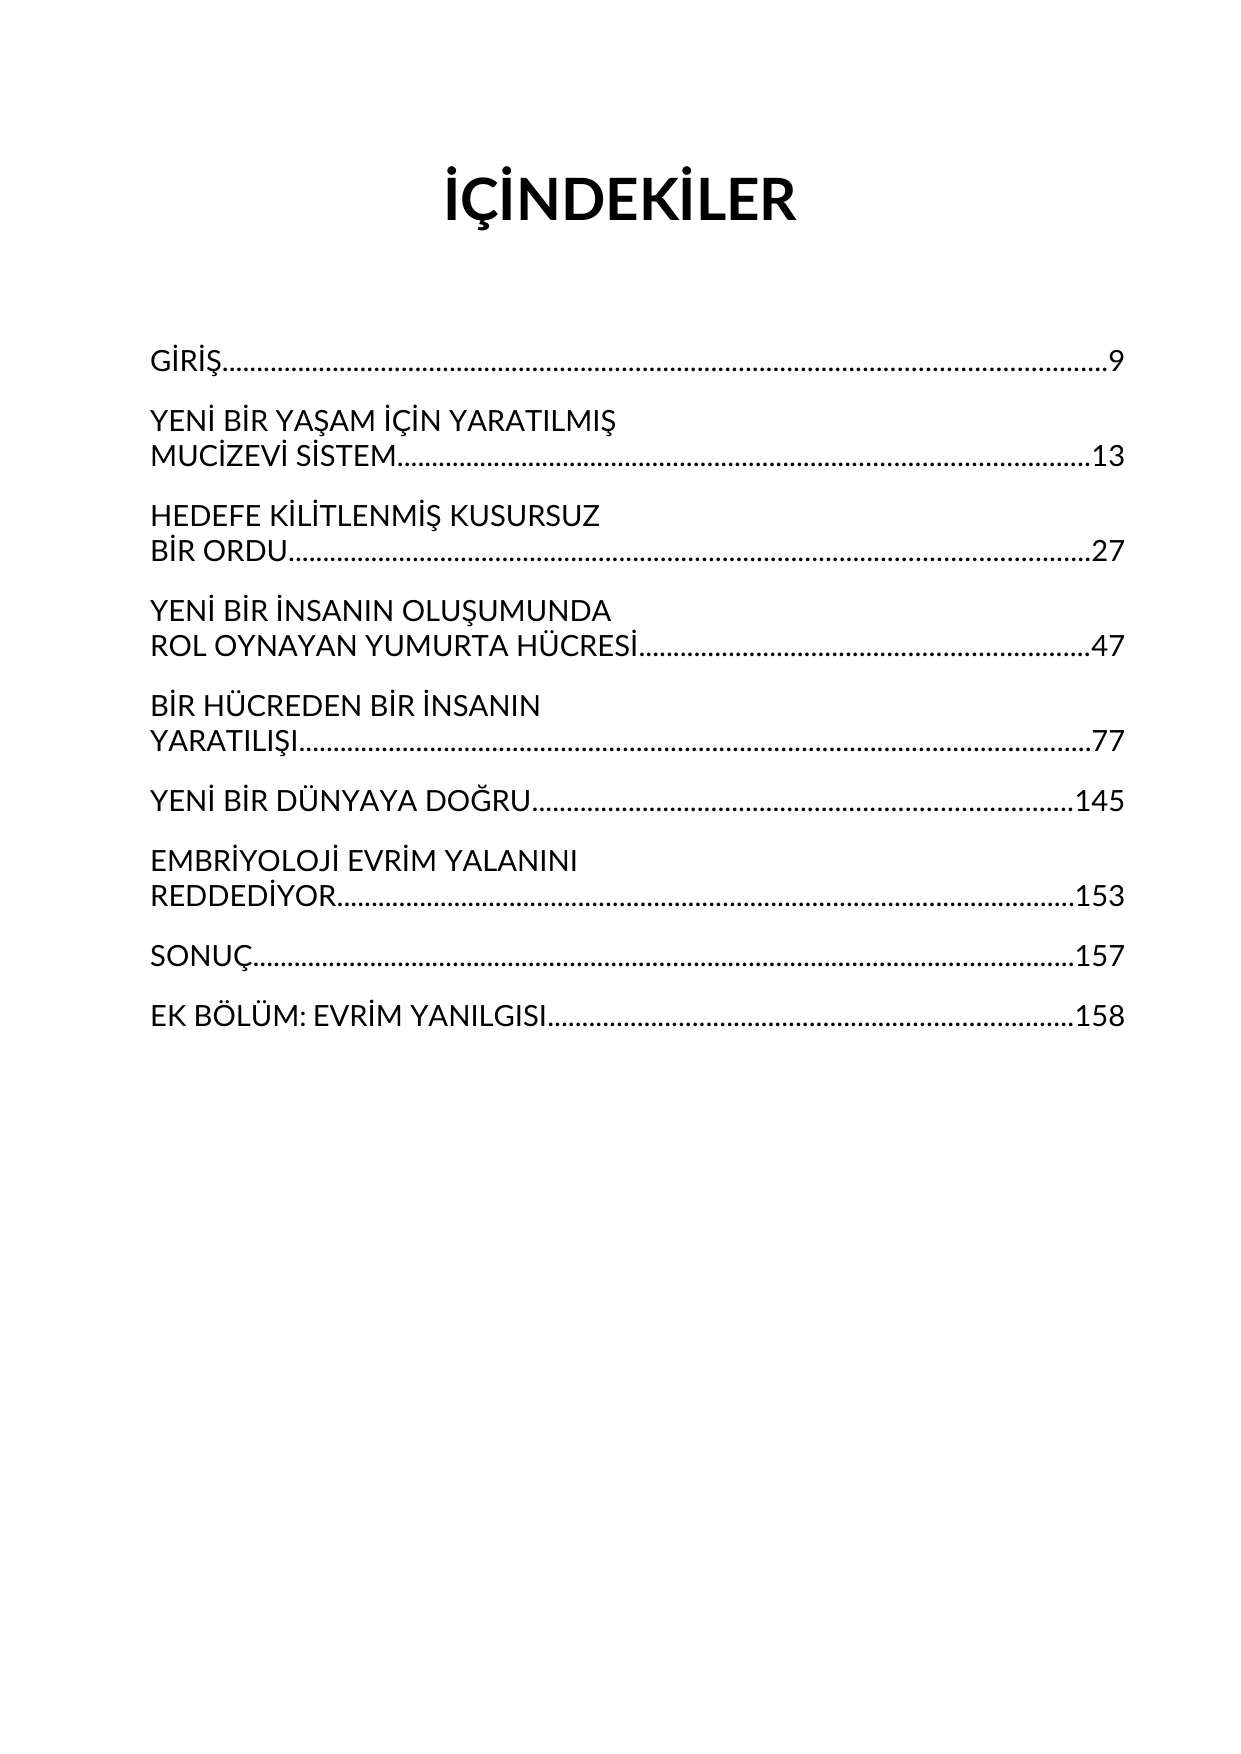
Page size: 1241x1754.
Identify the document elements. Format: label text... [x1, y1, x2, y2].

subtitle YENİ BİR DÜNYAYA DOĞRU 145 [150, 783, 1090, 818]
subtitle İÇİNDEKİLER [150, 162, 1090, 232]
subtitle SONUÇ 157 [150, 938, 1090, 973]
subtitle BİR HÜCREDEN BİR İNSANIN YARATILIŞI 77 [150, 688, 1090, 758]
subtitle YENİ BİR İNSANIN OLUŞUMUNDA ROL OYNAYAN YUMURTA HÜCRESİ 47 [150, 593, 1090, 663]
subtitle EMBRİYOLOJİ EVRİM YALANINI REDDEDİYOR 153 [150, 843, 1090, 913]
subtitle HEDEFE KİLİTLENMİŞ KUSURSUZ BİR ORDU 27 [150, 498, 1090, 568]
subtitle EK BÖLÜM: EVRİM YANILGISI 158 [150, 998, 1090, 1033]
subtitle YENİ BİR YAŞAM İÇİN YARATILMIŞ MUCİZEVİ SİSTEM 13 [150, 403, 1090, 473]
subtitle GİRİŞ 9 [150, 343, 1090, 378]
